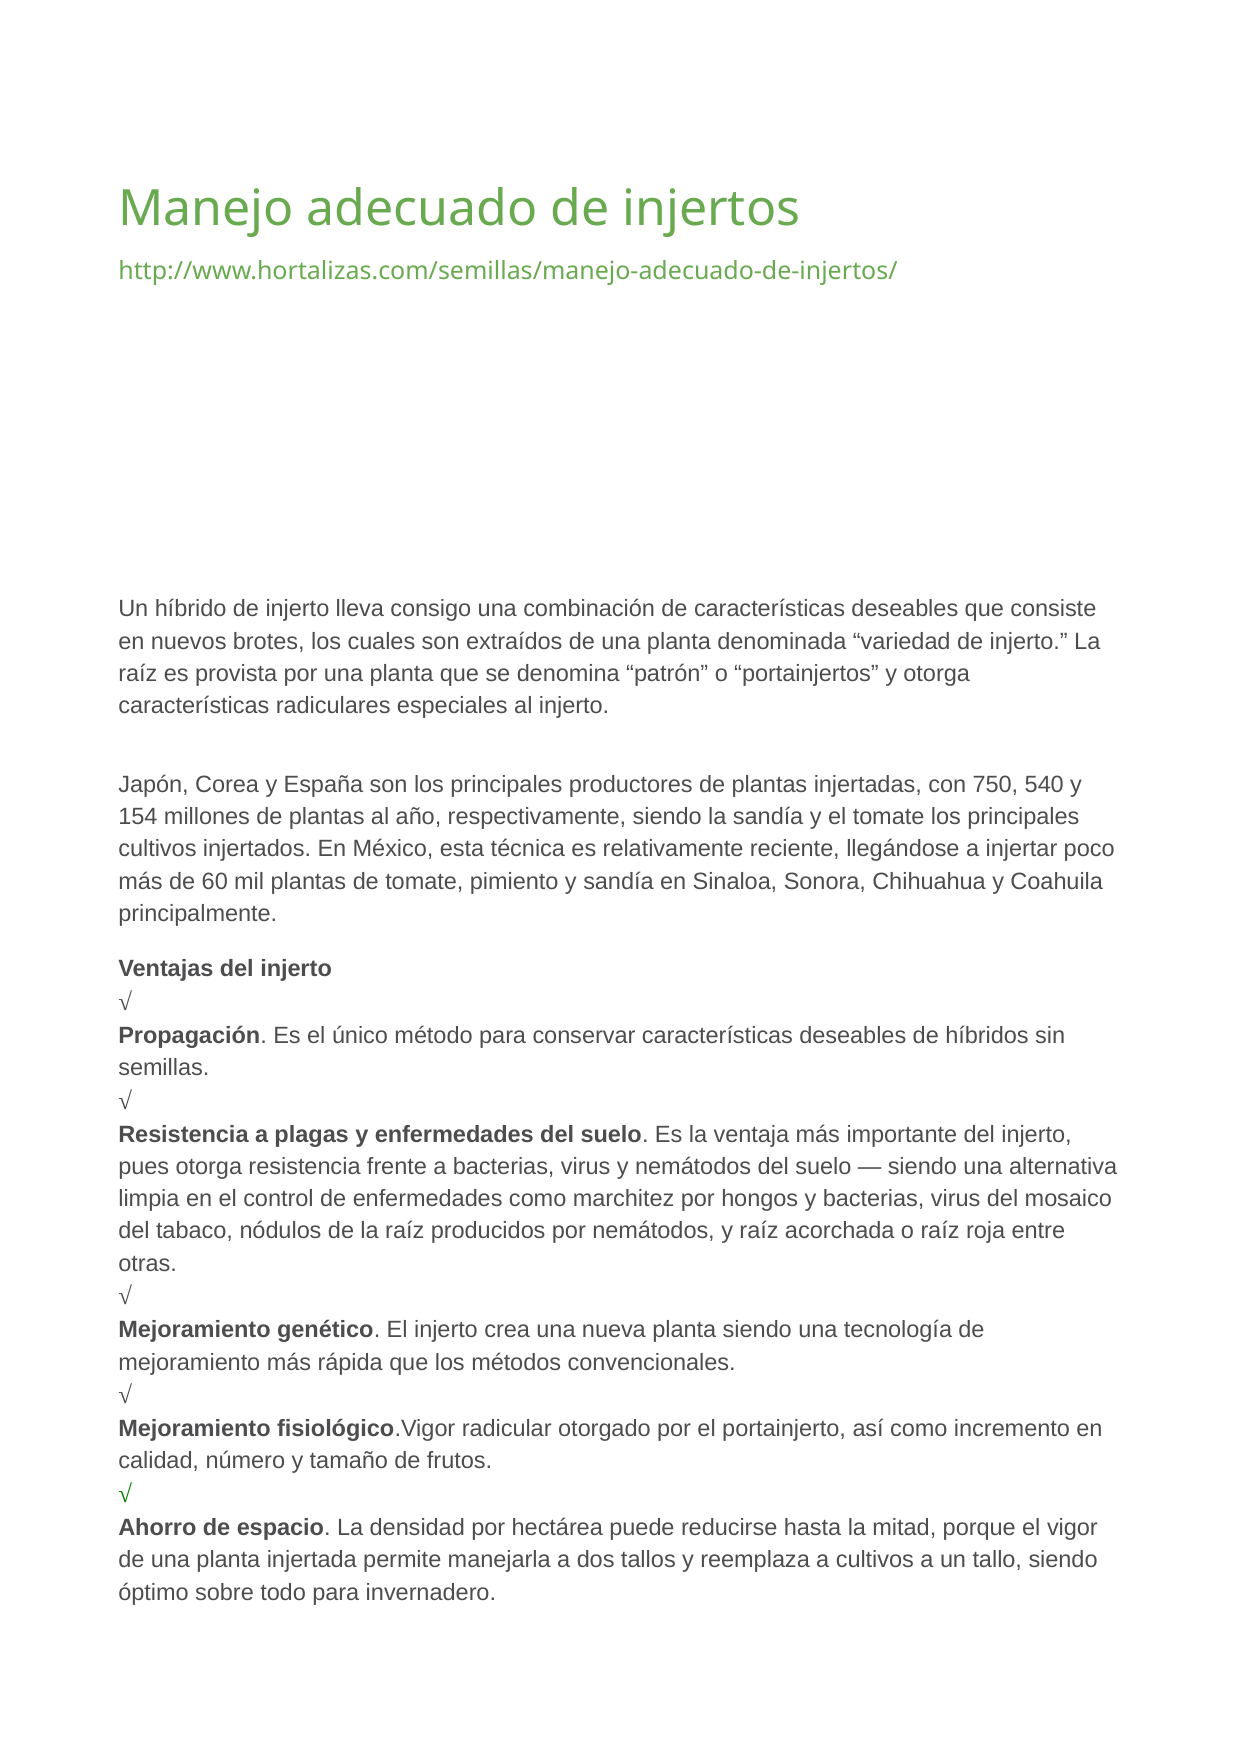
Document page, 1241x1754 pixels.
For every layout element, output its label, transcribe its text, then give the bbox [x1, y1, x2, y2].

text √ [118, 1479, 1122, 1508]
text √ [118, 987, 1122, 1016]
text Resistencia a plagas y enfermedades del suelo. Es la ventaja más importante del injerto, pues otorga resistencia frente a bacterias, virus y nemátodos del suelo — siendo una alternativa limpia en el control de enfermedades como marchitez por hongos y bacterias, virus del mosaico del tabaco, nódulos de la raíz producidos por nemátodos, y raíz acorchada o raíz roja entre otras. [118, 1120, 1122, 1276]
text √ [118, 1086, 1122, 1115]
text Mejoramiento genético. El injerto crea una nueva planta siendo una tecnología de mejoramiento más rápida que los métodos convencionales. [118, 1316, 1122, 1375]
text √ [118, 1281, 1122, 1310]
text Ventajas del injerto [118, 955, 1122, 982]
text Un híbrido de injerto lleva consigo una combinación de características deseables que consiste en nuevos brotes, los cuales son extraídos de una planta denominada “variedad de injerto.” La raíz es provista por una planta que se denomina “patrón” o “portainjertos” y otorga características radiculares especiales al injerto. [118, 595, 1122, 718]
text Propagación. Es el único método para conservar características deseables de híbridos sin semillas. [118, 1022, 1122, 1081]
text Ahorro de espacio. La densidad por hectárea puede reducirse hasta la mitad, porque el vigor de una planta injertada permite manejarla a dos tallos y reemplaza a cultivos a un tallo, siendo óptimo sobre todo para invernadero. [118, 1513, 1122, 1605]
text √ [118, 1380, 1122, 1409]
text Mejoramiento fisiológico.Vigor radicular otorgado por el portainjerto, así como incremento en calidad, número y tamaño de frutos. [118, 1415, 1122, 1474]
text Japón, Corea y España son los principales productores de plantas injertadas, con 750, 540 y 154 millones de plantas al año, respectivamente, siendo la sandía y el tomate los principales cultivos injertados. En México, esta técnica es relativamente reciente, llegándose a injertar poco más de 60 mil plantas de tomate, pimiento y sandía en Sinaloa, Sonora, Chihuahua y Coahuila principalmente. [118, 771, 1122, 926]
subtitle Manejo adecuado de injertos [118, 172, 1122, 240]
text http://www.hortalizas.com/semillas/manejo-adecuado-de-injertos/ [118, 252, 1122, 287]
